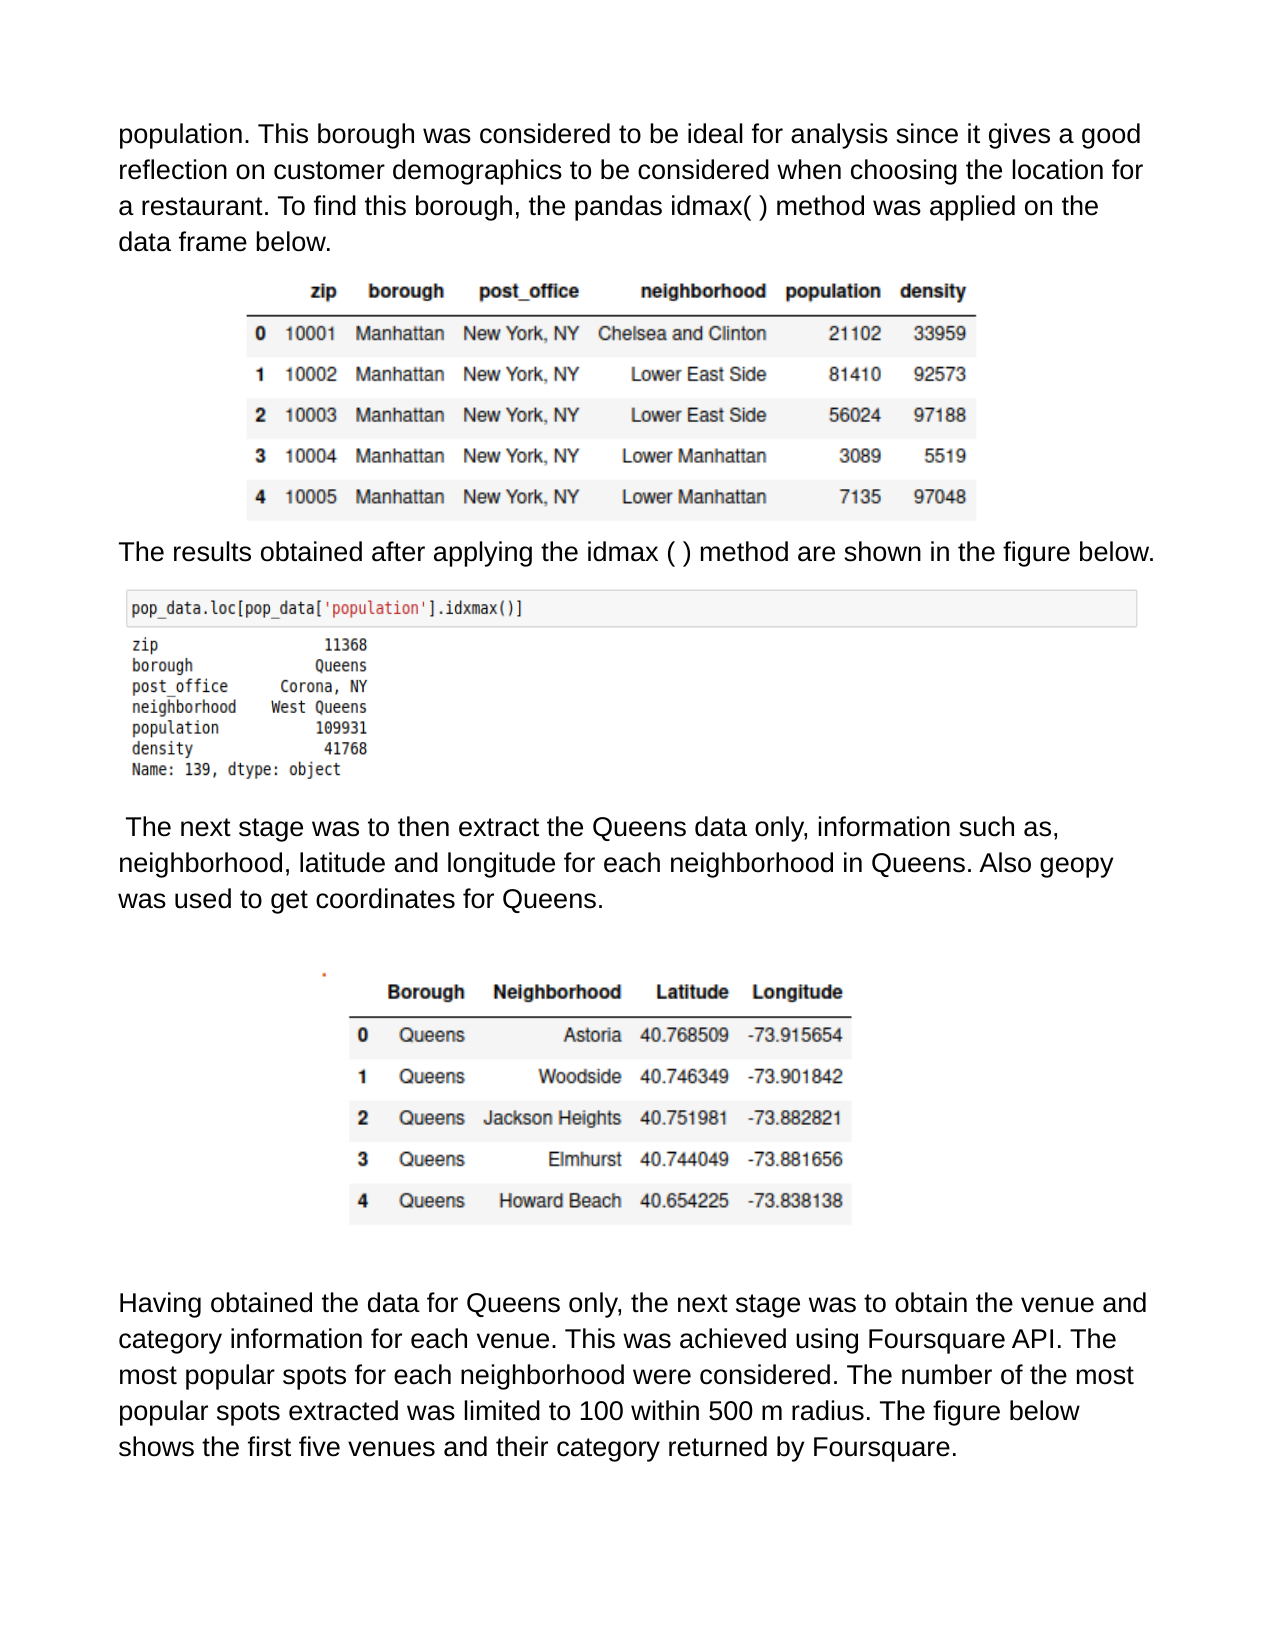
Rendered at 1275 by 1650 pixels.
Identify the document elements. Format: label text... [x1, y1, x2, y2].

text Having obtained the data for Queens only, the next stage was to obtain the venue and category information for each venue. This was achieved using Foursquare API. The most popular spots for each neighborhood were considered. The number of the most popular spots extracted was limited to 100 within 500 m radius. The figure below shows the first five venues and their category returned by Foursquare. [118, 1287, 1157, 1462]
text The next stage was to then extract the Queens data only, information such as, neighborhood, latitude and longitude for each neighborhood in Queens. Also geopy was used to get coordinates for Queens. [118, 807, 1157, 914]
text population. This borough was considered to be ideal for analysis since it gives a good reflection on customer demographics to be considered when choosing the location for a restaurant. To find this borough, the pandas idmax( ) method was applied on the data frame below. [118, 118, 1157, 257]
picture [118, 586, 1157, 807]
text The results obtained after applying the idmax ( ) method are shown in the figure below. [118, 276, 1157, 567]
picture [315, 972, 941, 1238]
picture [211, 276, 1064, 532]
